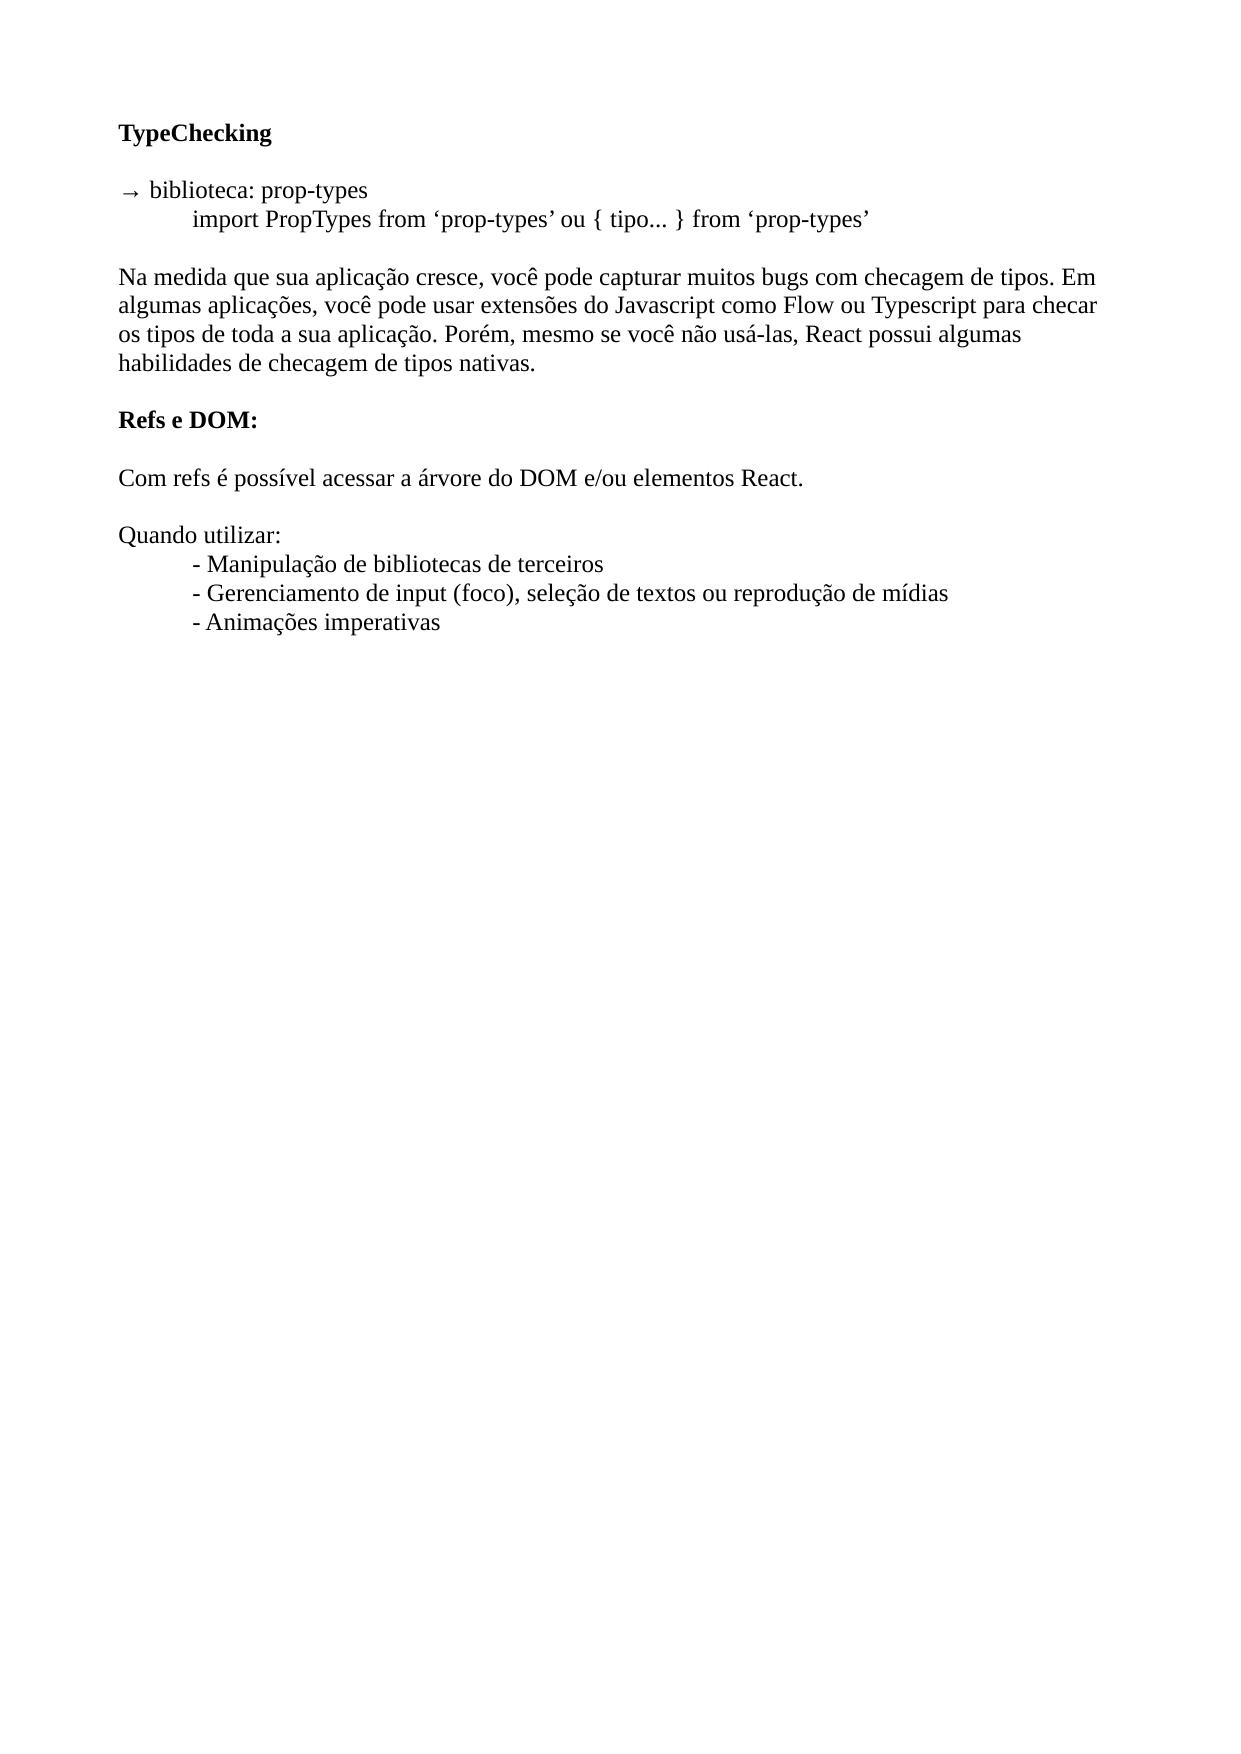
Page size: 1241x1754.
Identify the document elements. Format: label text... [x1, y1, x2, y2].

text TypeChecking [118, 118, 1122, 147]
text - Animações imperativas [118, 607, 1122, 636]
text Com refs é possível acessar a árvore do DOM e/ou elementos React. [118, 463, 1122, 492]
text → biblioteca: prop-types [118, 176, 1122, 204]
text - Gerenciamento de input (foco), seleção de textos ou reprodução de mídias [118, 578, 1122, 607]
text - Manipulação de bibliotecas de terceiros [118, 549, 1122, 578]
text import PropTypes from ‘prop-types’ ou { tipo... } from ‘prop-types’ [118, 204, 1122, 233]
text Refs e DOM: [118, 406, 1122, 434]
text Quando utilizar: [118, 521, 1122, 549]
text Na medida que sua aplicação cresce, você pode capturar muitos bugs com checagem de tipos. Em algumas aplicações, você pode usar extensões do Javascript como Flow ou Typescript para checar os tipos de toda a sua aplicação. Porém, mesmo se você não usá-las, React possui algumas habilidades de checagem de tipos nativas. [118, 262, 1122, 377]
